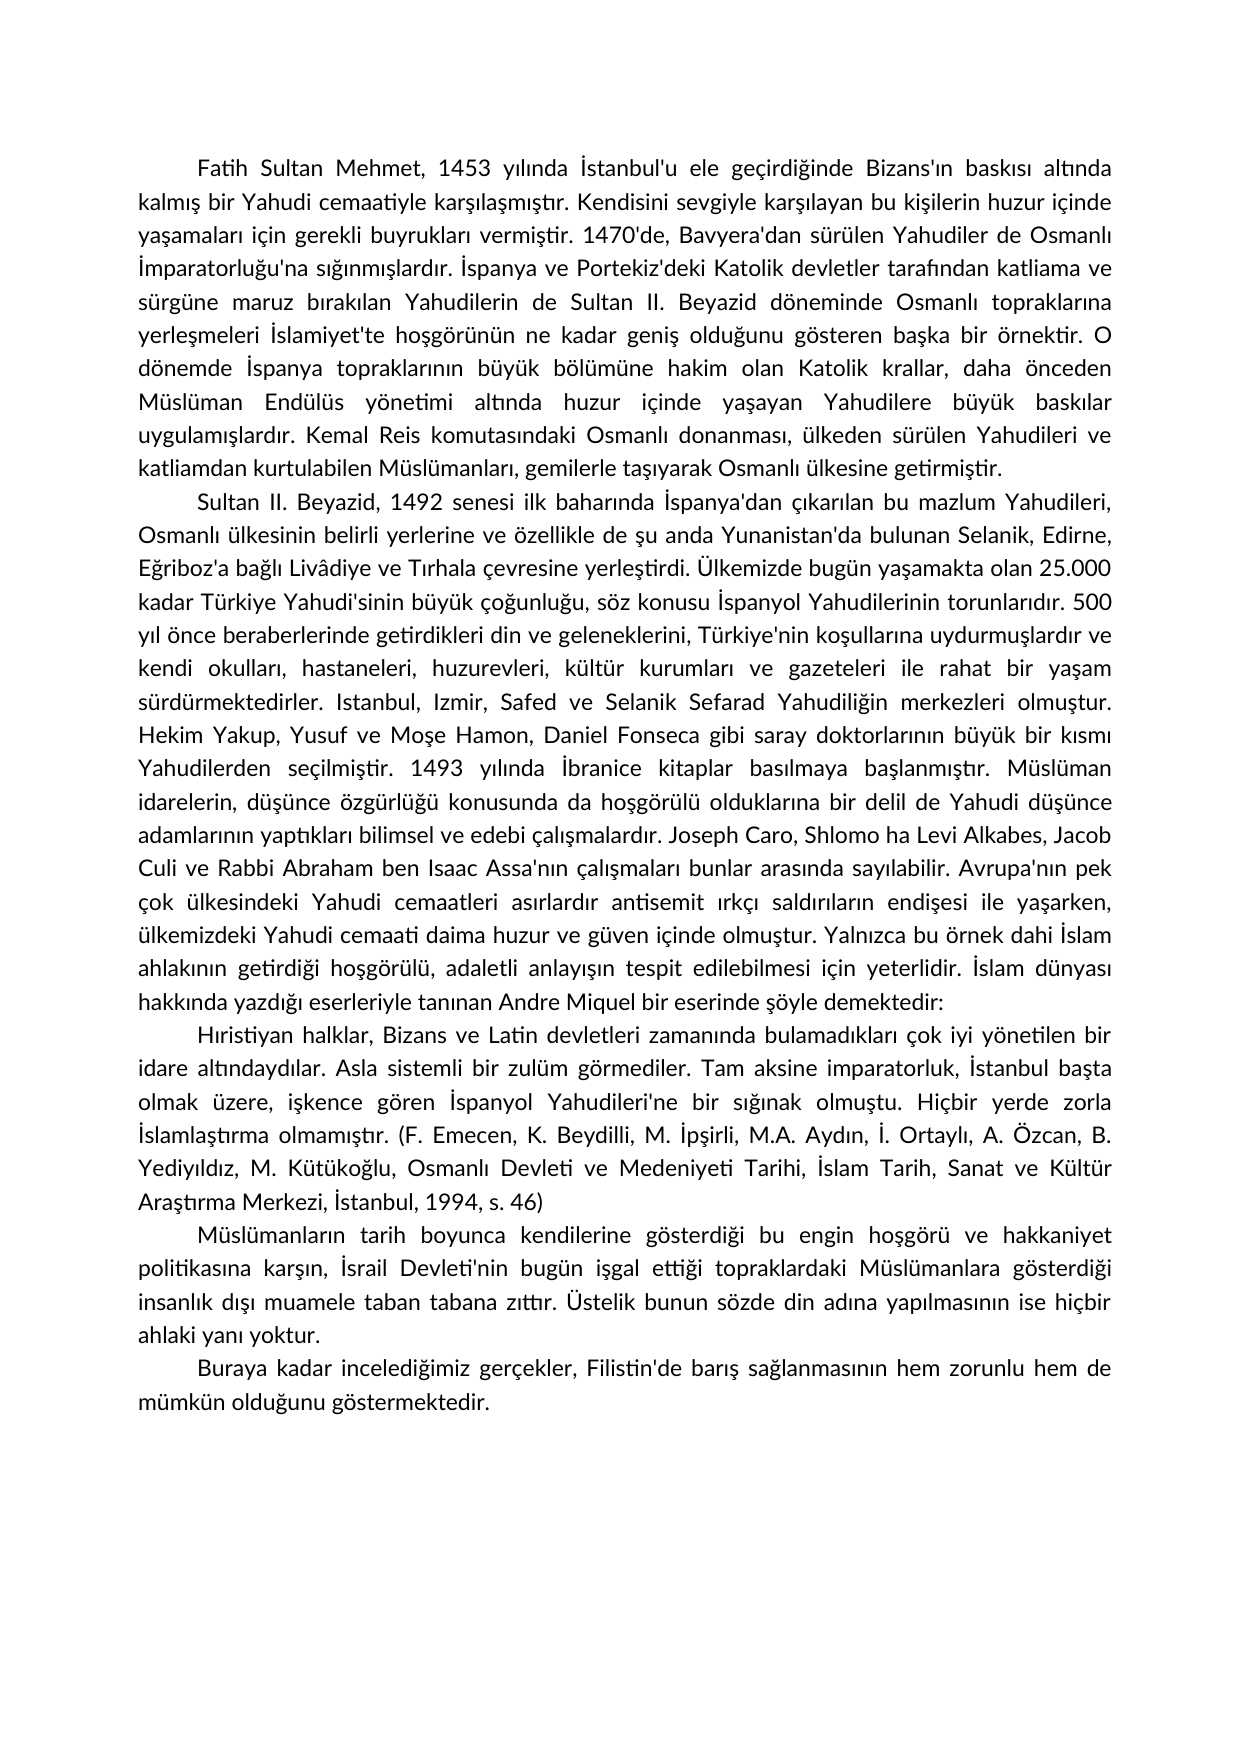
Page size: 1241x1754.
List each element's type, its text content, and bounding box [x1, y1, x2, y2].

text Hıristiyan halklar, Bizans ve Latin devletleri zamanında bulamadıkları çok iyi yönetilen bir idare altındaydılar. Asla sistemli bir zulüm görmediler. Tam aksine imparatorluk, İstanbul başta olmak üzere, işkence gören İspanyol Yahudileri'ne bir sığınak olmuştu. Hiçbir yerde zorla İslamlaştırma olmamıştır. (F. Emecen, K. Beydilli, M. İpşirli, M.A. Aydın, İ. Ortaylı, A. Özcan, B. Yediyıldız, M. Kütükoğlu, Osmanlı Devleti ve Medeniyeti Tarihi, İslam Tarih, Sanat ve Kültür Araştırma Merkezi, İstanbul, 1994, s. 46) [138, 1017, 1113, 1217]
text Sultan II. Beyazid, 1492 senesi ilk baharında İspanya'dan çıkarılan bu mazlum Yahudileri, Osmanlı ülkesinin belirli yerlerine ve özellikle de şu anda Yunanistan'da bulunan Selanik, Edirne, Eğriboz'a bağlı Livâdiye ve Tırhala çevresine yerleştirdi. Ülkemizde bugün yaşamakta olan 25.000 kadar Türkiye Yahudi'sinin büyük çoğunluğu, söz konusu İspanyol Yahudilerinin torunlarıdır. 500 yıl önce beraberlerinde getirdikleri din ve geleneklerini, Türkiye'nin koşullarına uydurmuşlardır ve kendi okulları, hastaneleri, huzurevleri, kültür kurumları ve gazeteleri ile rahat bir yaşam sürdürmektedirler. Istanbul, Izmir, Safed ve Selanik Sefarad Yahudiliğin merkezleri olmuştur. Hekim Yakup, Yusuf ve Moşe Hamon, Daniel Fonseca gibi saray doktorlarının büyük bir kısmı Yahudilerden seçilmiştir. 1493 yılında İbranice kitaplar basılmaya başlanmıştır. Müslüman idarelerin, düşünce özgürlüğü konusunda da hoşgörülü olduklarına bir delil de Yahudi düşünce adamlarının yaptıkları bilimsel ve edebi çalışmalardır. Joseph Caro, Shlomo ha Levi Alkabes, Jacob Culi ve Rabbi Abraham ben Isaac Assa'nın çalışmaları bunlar arasında sayılabilir. Avrupa'nın pek çok ülkesindeki Yahudi cemaatleri asırlardır antisemit ırkçı saldırıların endişesi ile yaşarken, ülkemizdeki Yahudi cemaati daima huzur ve güven içinde olmuştur. Yalnızca bu örnek dahi İslam ahlakının getirdiği hoşgörülü, adaletli anlayışın tespit edilebilmesi için yeterlidir. İslam dünyası hakkında yazdığı eserleriyle tanınan Andre Miquel bir eserinde şöyle demektedir: [138, 483, 1113, 1017]
text Müslümanların tarih boyunca kendilerine gösterdiği bu engin hoşgörü ve hakkaniyet politikasına karşın, İsrail Devleti'nin bugün işgal ettiği topraklardaki Müslümanlara gösterdiği insanlık dışı muamele taban tabana zıttır. Üstelik bunun sözde din adına yapılmasının ise hiçbir ahlaki yanı yoktur. [138, 1217, 1113, 1350]
text Fatih Sultan Mehmet, 1453 yılında İstanbul'u ele geçirdiğinde Bizans'ın baskısı altında kalmış bir Yahudi cemaatiyle karşılaşmıştır. Kendisini sevgiyle karşılayan bu kişilerin huzur içinde yaşamaları için gerekli buyrukları vermiştir. 1470'de, Bavyera'dan sürülen Yahudiler de Osmanlı İmparatorluğu'na sığınmışlardır. İspanya ve Portekiz'deki Katolik devletler tarafından katliama ve sürgüne maruz bırakılan Yahudilerin de Sultan II. Beyazid döneminde Osmanlı topraklarına yerleşmeleri İslamiyet'te hoşgörünün ne kadar geniş olduğunu gösteren başka bir örnektir. O dönemde İspanya topraklarının büyük bölümüne hakim olan Katolik krallar, daha önceden Müslüman Endülüs yönetimi altında huzur içinde yaşayan Yahudilere büyük baskılar uygulamışlardır. Kemal Reis komutasındaki Osmanlı donanması, ülkeden sürülen Yahudileri ve katliamdan kurtulabilen Müslümanları, gemilerle taşıyarak Osmanlı ülkesine getirmiştir. [138, 150, 1113, 483]
text Buraya kadar incelediğimiz gerçekler, Filistin'de barış sağlanmasının hem zorunlu hem de mümkün olduğunu göstermektedir. [138, 1350, 1113, 1417]
